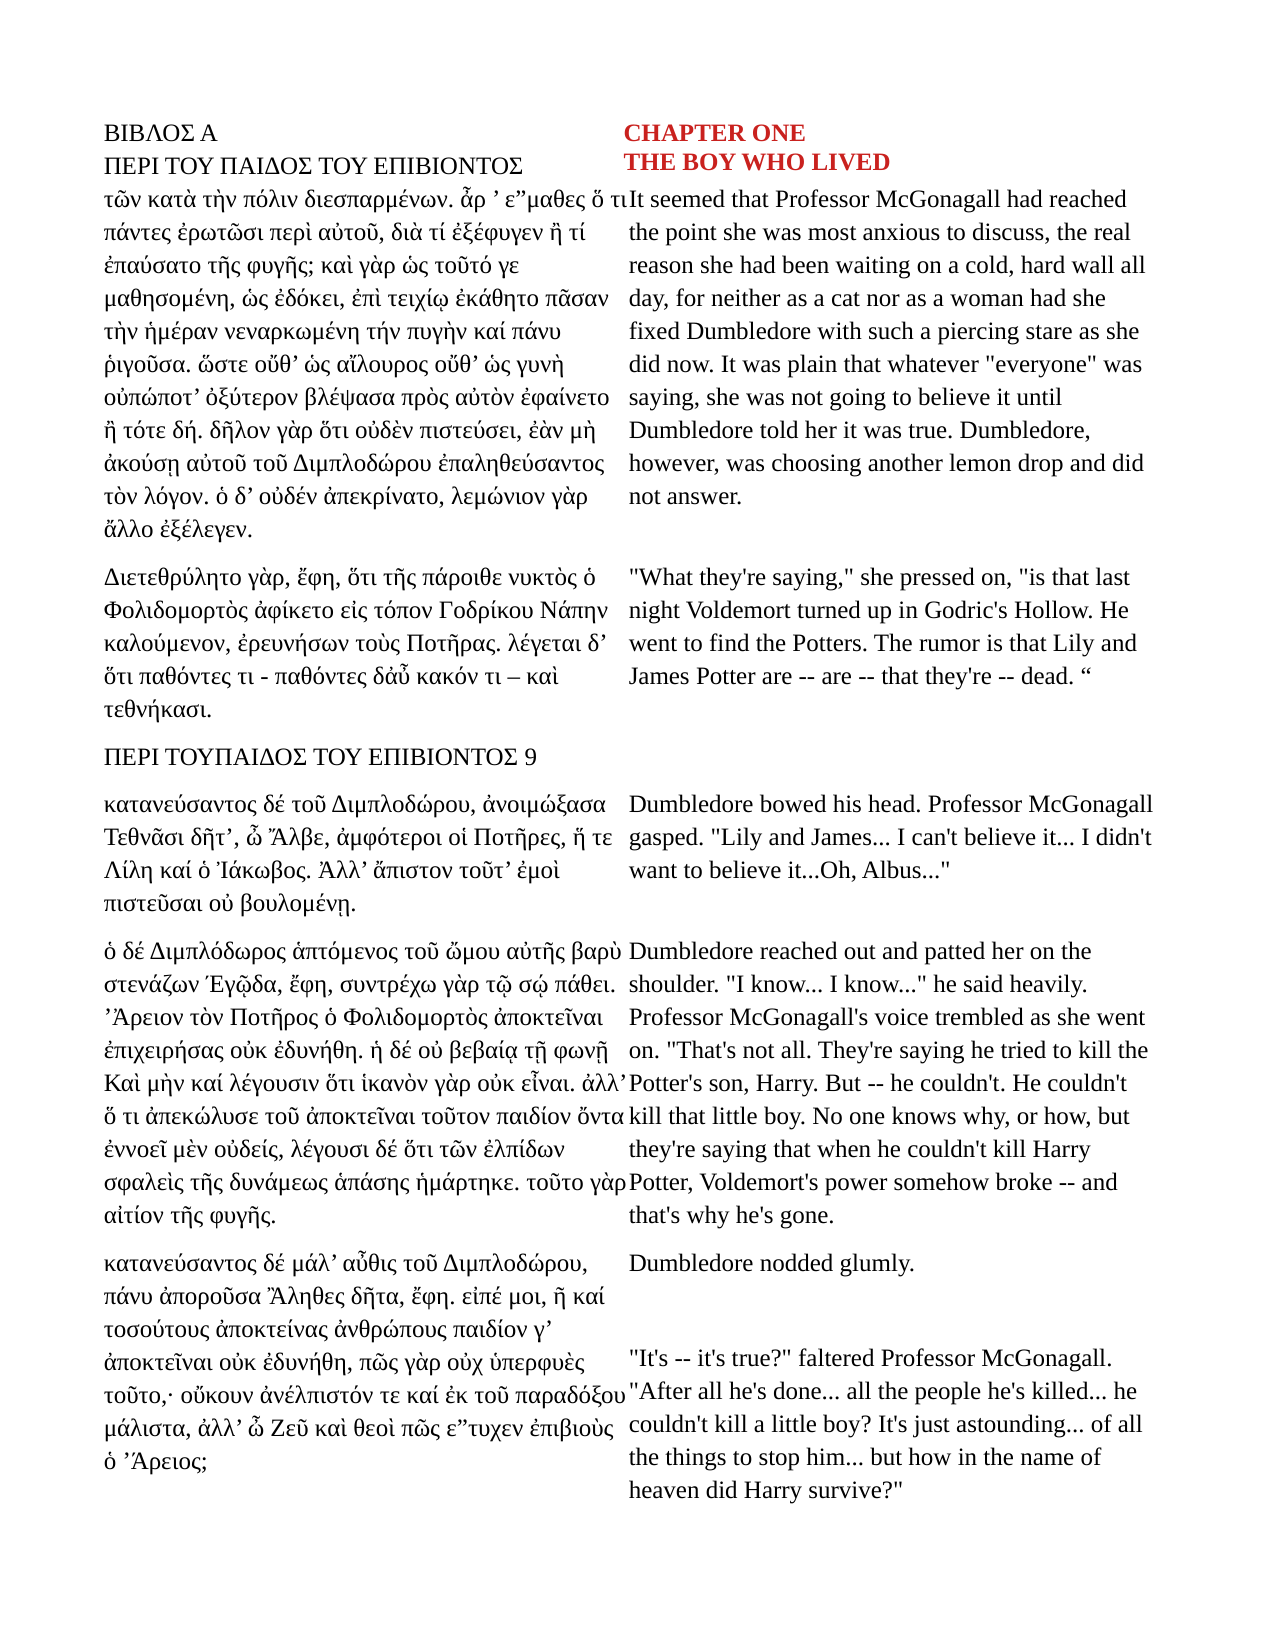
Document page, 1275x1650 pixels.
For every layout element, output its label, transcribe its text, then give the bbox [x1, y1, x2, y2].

table_cell Διετεθρύλητο γὰρ, ἔφη, ὅτι τῆς πάροιθε νυκτὸς ὁ Φολιδομορτὸς ἀφίκετο εἰς τόπον Γοδρίκου Νάπην καλούμενον, ἐρευνήσων τοὺς Ποτῆρας. λέγεται δ’ ὅτι παθόντες τι - παθόντες δἀὖ κακόν τι – καὶ τεθνήκασι. [104, 562, 628, 742]
table_cell τῶν κατὰ τὴν πόλιν διεσπαρμένων. ἆρ ’ ε”μαθες ὅ τι πάντες ἐρωτῶσι περὶ αὐτοῦ, διὰ τί ἐξέφυγεν ἢ τί ἐπαύσατο τῆς φυγῆς; καὶ γὰρ ὡς τοῦτό γε μαθησομένη, ὡς ἐδόκει, ἐπὶ τειχίῳ ἐκάθητο πᾶσαν τὴν ἡμέραν νεναρκωμένη τήν πυγὴν καί πάνυ ῥιγοῦσα. ὥστε οὔθ’ ὡς αἴλουρος οὔθ’ ὡς γυνὴ οὐπώποτ’ ὀξύτερον βλέψασα πρὸς αὐτὸν ἐφαίνετο ἢ τότε δή. δῆλον γὰρ ὅτι οὐδὲν πιστεύσει, ἐὰν μὴ ἀκούσῃ αὐτοῦ τοῦ Διμπλοδώρου ἐπαληθεύσαντος τὸν λόγον. ὁ δ’ οὐδέν ἀπεκρίνατο, λεμώνιον γὰρ ἄλλο ἐξέλεγεν. [104, 184, 628, 562]
table_cell [629, 742, 1157, 789]
table_header CHAPTER ONE THE BOY WHO LIVED [623, 118, 1157, 184]
table_cell κατανεύσαντος δέ μάλ’ αὖθις τοῦ Διμπλοδώρου, πάνυ ἀποροῦσα Ἂληθες δῆτα, ἔφη. εἰπέ μοι, ῆ καί τοσούτους ἀποκτείνας ἀνθρώπους παιδίον γ’ ἀποκτεῖναι οὐκ ἐδυνήθη, πῶς γὰρ οὐχ ὑπερφυὲς τοῦτο,· οὔκουν ἀνέλπιστόν τε καί ἐκ τοῦ παραδόξου μάλιστα, ἀλλ’ ὦ Ζεῦ καὶ θεοὶ πῶς ε”τυχεν ἐπιβιοὺς ὁ ’Άρειος; [104, 1248, 628, 1523]
table_cell κατανεύσαντος δέ τοῦ Διμπλοδώρου, ἀνοιμώξασα Τεθνᾶσι δῆτ’, ὦ Ἄλβε, ἀμφότεροι οἱ Ποτῆρες, ἥ τε Λίλη καί ὁ Ἰάκωβος. Ἀλλ’ ἄπιστον τοῦτ’ ἐμοὶ πιστεῦσαι οὐ βουλομένῃ. [104, 789, 628, 936]
table_cell It seemed that Professor McGonagall had reached the point she was most anxious to discuss, the real reason she had been waiting on a cold, hard wall all day, for neither as a cat nor as a woman had she fixed Dumbledore with such a piercing stare as she did now. It was plain that whatever "everyone" was saying, she was not going to believe it until Dumbledore told her it was true. Dumbledore, however, was choosing another lemon drop and did not answer. [629, 184, 1157, 562]
table_cell Dumbledore nodded glumly. "It's -- it's true?" faltered Professor McGonagall. "After all he's done... all the people he's killed... he couldn't kill a little boy? It's just astounding... of all the things to stop him... but how in the name of heaven did Harry survive?" [629, 1248, 1157, 1523]
table_cell ΠΕΡΙ ΤΟΥΠΑΙΔΟΣ ΤΟΥ ΕΠΙΒΙΟΝΤΟΣ 9 [104, 742, 628, 789]
table_cell Dumbledore bowed his head. Professor McGonagall gasped. "Lily and James... I can't believe it... I didn't want to believe it...Oh, Albus..." [629, 789, 1157, 936]
table_header ΒΙΒΛΟΣ Α ΠΕΡΙ ΤΟΥ ΠΑΙΔΟΣ ΤΟΥ ΕΠΙΒΙΟΝΤΟΣ [104, 118, 623, 184]
table_cell ὁ δέ Διμπλόδωρος ἁπτόμενος τοῦ ὤμου αὐτῆς βαρὺ στενάζων Έγῷδα, ἔφη, συντρέχω γὰρ τῷ σῴ πάθει. ’Ἀρειον τὸν Ποτῆρος ὁ Φολιδομορτὸς ἀποκτεῖναι ἐπιχειρήσας οὐκ ἐδυνήθη. ἡ δέ οὐ βεβαίᾳ τῇ φωνῇ Καὶ μὴν καί λέγουσιν ὅτι ἱκανὸν γὰρ οὐκ εἶναι. ἀλλ’ ὅ τι ἀπεκώλυσε τοῦ ἀποκτεῖναι τοῦτον παιδίον ὄντα ἐννοεῖ μὲν οὐδείς, λέγουσι δέ ὅτι τῶν ἐλπίδων σφαλεὶς τῆς δυνάμεως ἁπάσης ἡμάρτηκε. τοῦτο γὰρ αἰτίον τῆς φυγῆς. [104, 936, 628, 1248]
table_cell "What they're saying," she pressed on, "is that last night Voldemort turned up in Godric's Hollow. He went to find the Potters. The rumor is that Lily and James Potter are -- are -- that they're -- dead. “ [629, 562, 1157, 742]
table_cell Dumbledore reached out and patted her on the shoulder. "I know... I know..." he said heavily. Professor McGonagall's voice trembled as she went on. "That's not all. They're saying he tried to kill the Potter's son, Harry. But -- he couldn't. He couldn't kill that little boy. No one knows why, or how, but they're saying that when he couldn't kill Harry Potter, Voldemort's power somehow broke -- and that's why he's gone. [629, 936, 1157, 1248]
